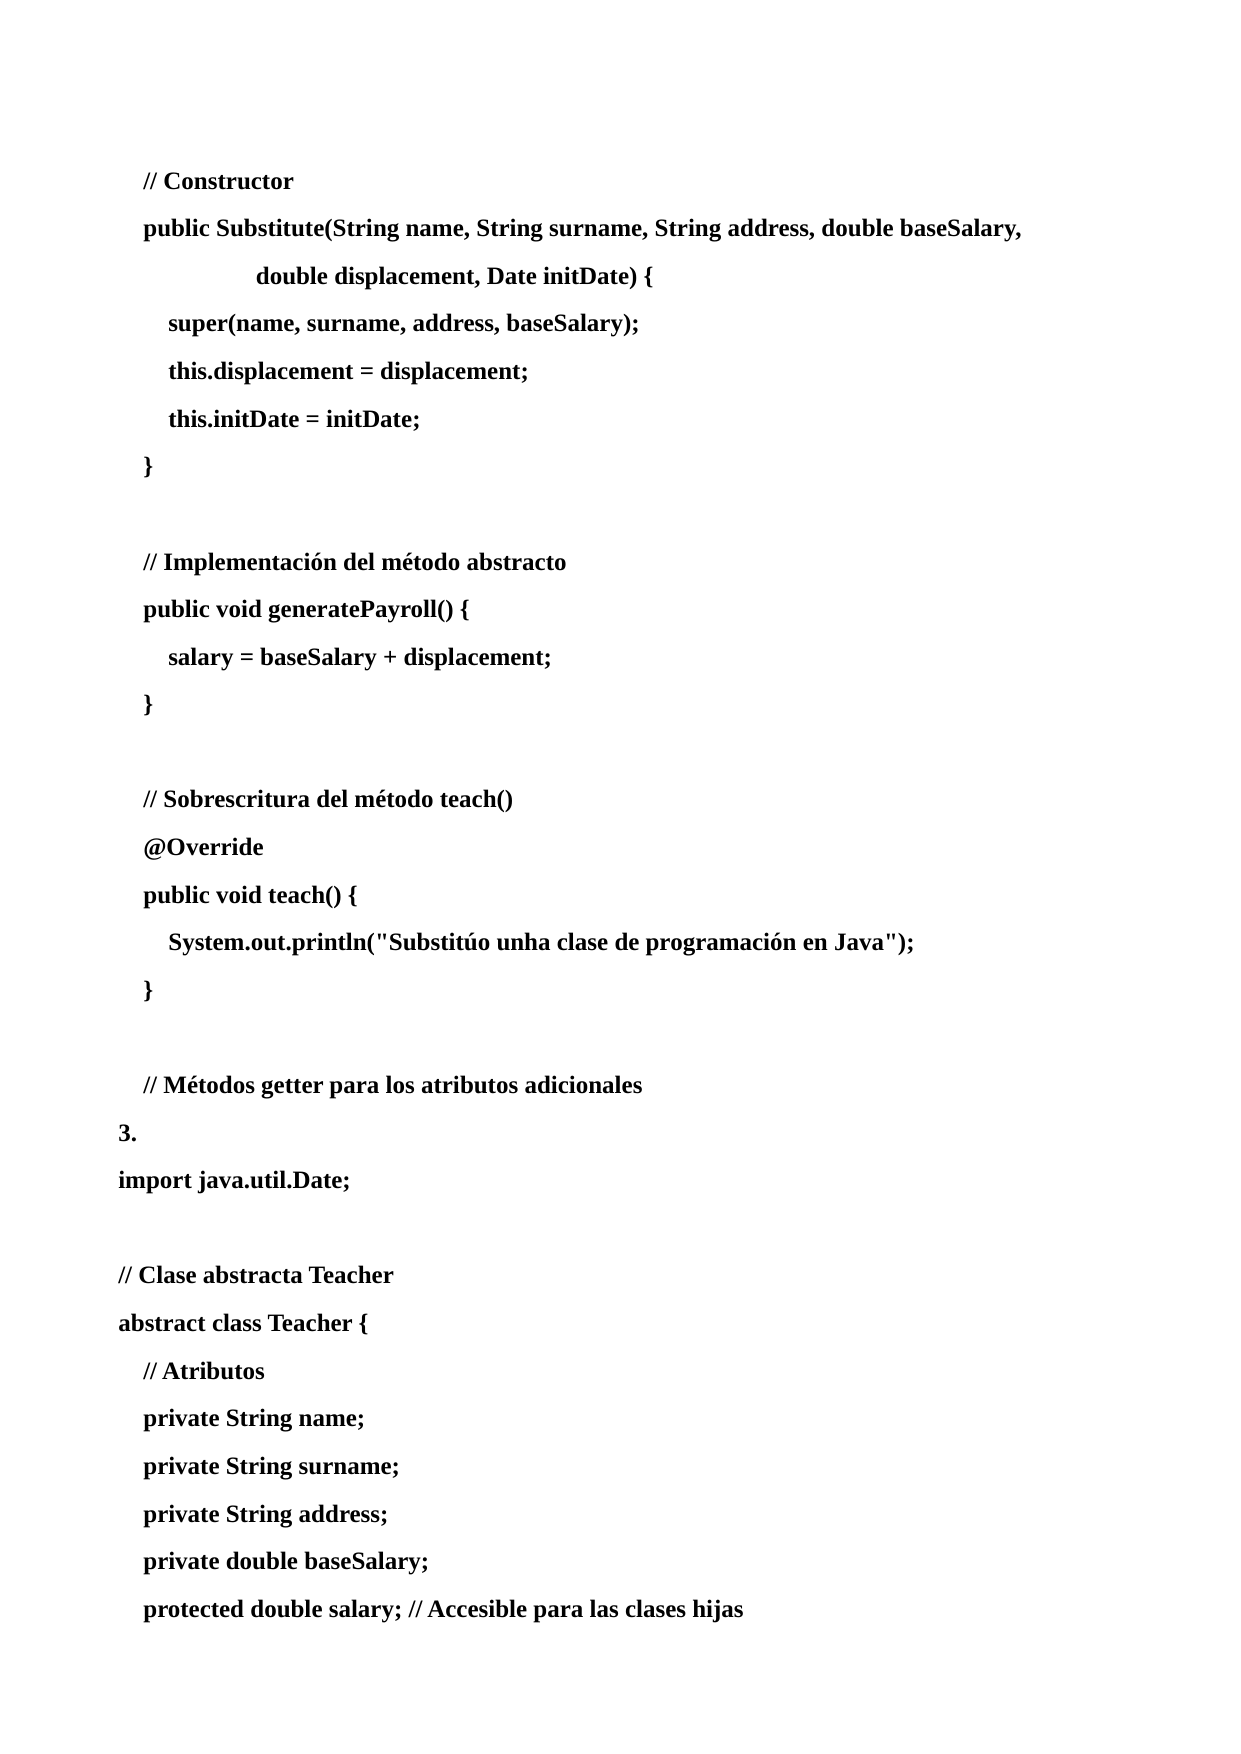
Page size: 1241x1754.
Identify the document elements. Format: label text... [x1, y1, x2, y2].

text // Implementación del método abstracto [118, 547, 1122, 575]
text private String address; [118, 1499, 1122, 1527]
text System.out.println("Substitúo unha clase de programación en Java"); [118, 927, 1122, 956]
text private String name; [118, 1403, 1122, 1432]
text double displacement, Date initDate) { [118, 261, 1122, 290]
text public Substitute(String name, String surname, String address, double baseSalary, [118, 213, 1122, 242]
text // Atributos [118, 1356, 1122, 1384]
text this.displacement = displacement; [118, 356, 1122, 385]
text // Métodos getter para los atributos adicionales [118, 1070, 1122, 1099]
text salary = baseSalary + displacement; [118, 642, 1122, 671]
text } [118, 451, 1122, 480]
text } [118, 689, 1122, 718]
text protected double salary; // Accesible para las clases hijas [118, 1594, 1122, 1623]
text @Override [118, 832, 1122, 861]
text super(name, surname, address, baseSalary); [118, 308, 1122, 337]
text public void generatePayroll() { [118, 594, 1122, 623]
text import java.util.Date; [118, 1165, 1122, 1194]
text this.initDate = initDate; [118, 404, 1122, 432]
text abstract class Teacher { [118, 1308, 1122, 1337]
text // Constructor [118, 166, 1122, 194]
text private String surname; [118, 1451, 1122, 1480]
text 3. [118, 1118, 1122, 1147]
text // Clase abstracta Teacher [118, 1261, 1122, 1289]
text } [118, 975, 1122, 1004]
text public void teach() { [118, 880, 1122, 908]
text private double baseSalary; [118, 1546, 1122, 1575]
text // Sobrescritura del método teach() [118, 784, 1122, 813]
